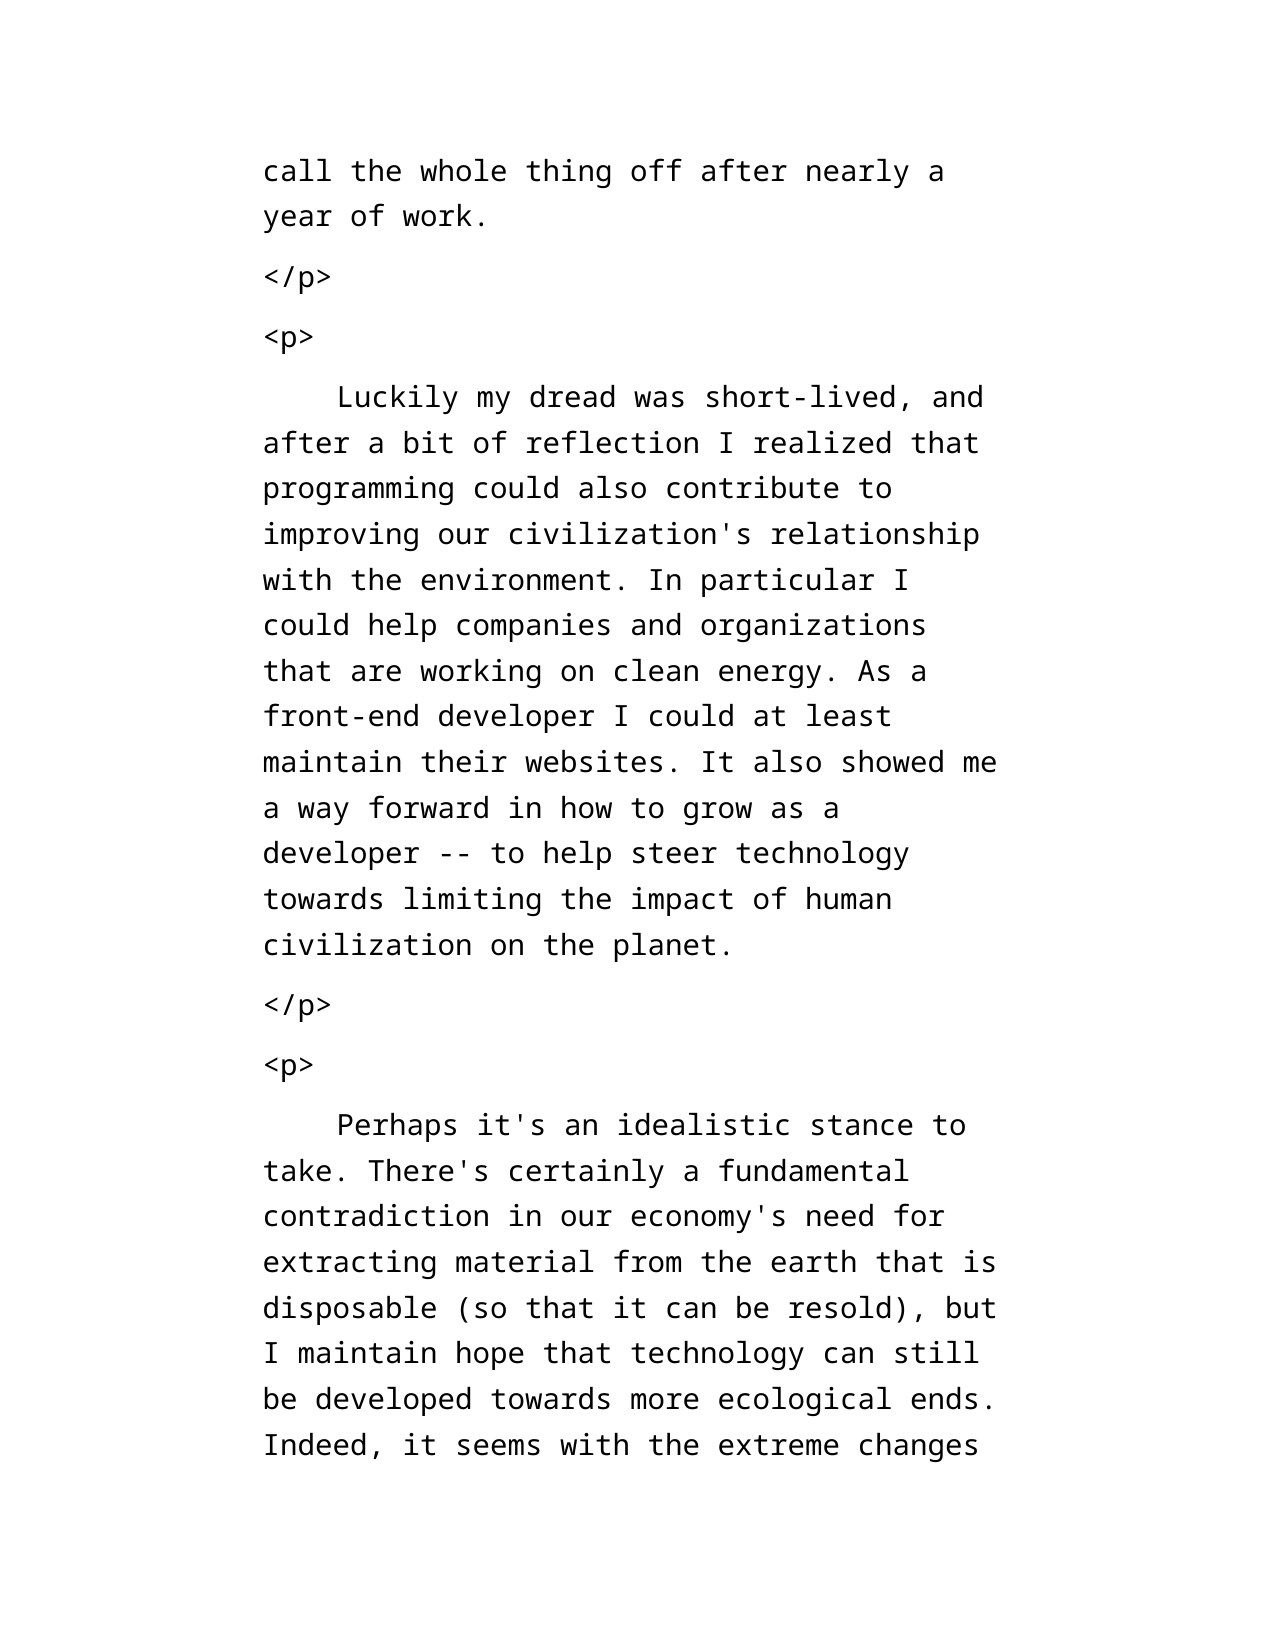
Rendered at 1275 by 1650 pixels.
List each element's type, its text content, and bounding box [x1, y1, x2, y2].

text Luckily my dread was short-lived, and after a bit of reflection I realized that programming could also contribute to improving our civilization's relationship with the environment. In particular I could help companies and organizations that are working on clean energy. As a front-end developer I could at least maintain their websites. It also showed me a way forward in how to grow as a developer -- to help steer technology towards limiting the impact of human civilization on the planet. [262, 376, 1012, 963]
text </p> [262, 256, 1012, 296]
text Perhaps it's an idealistic stance to take. There's certainly a fundamental contradiction in our economy's need for extracting material from the earth that is disposable (so that it can be resold), but I maintain hope that technology can still be developed towards more ecological ends. Indeed, it seems with the extreme changes [262, 1104, 1012, 1463]
text </p> [262, 984, 1012, 1024]
text <p> [262, 1044, 1012, 1084]
text call the whole thing off after nearly a year of work. [262, 150, 1012, 235]
text <p> [262, 316, 1012, 356]
